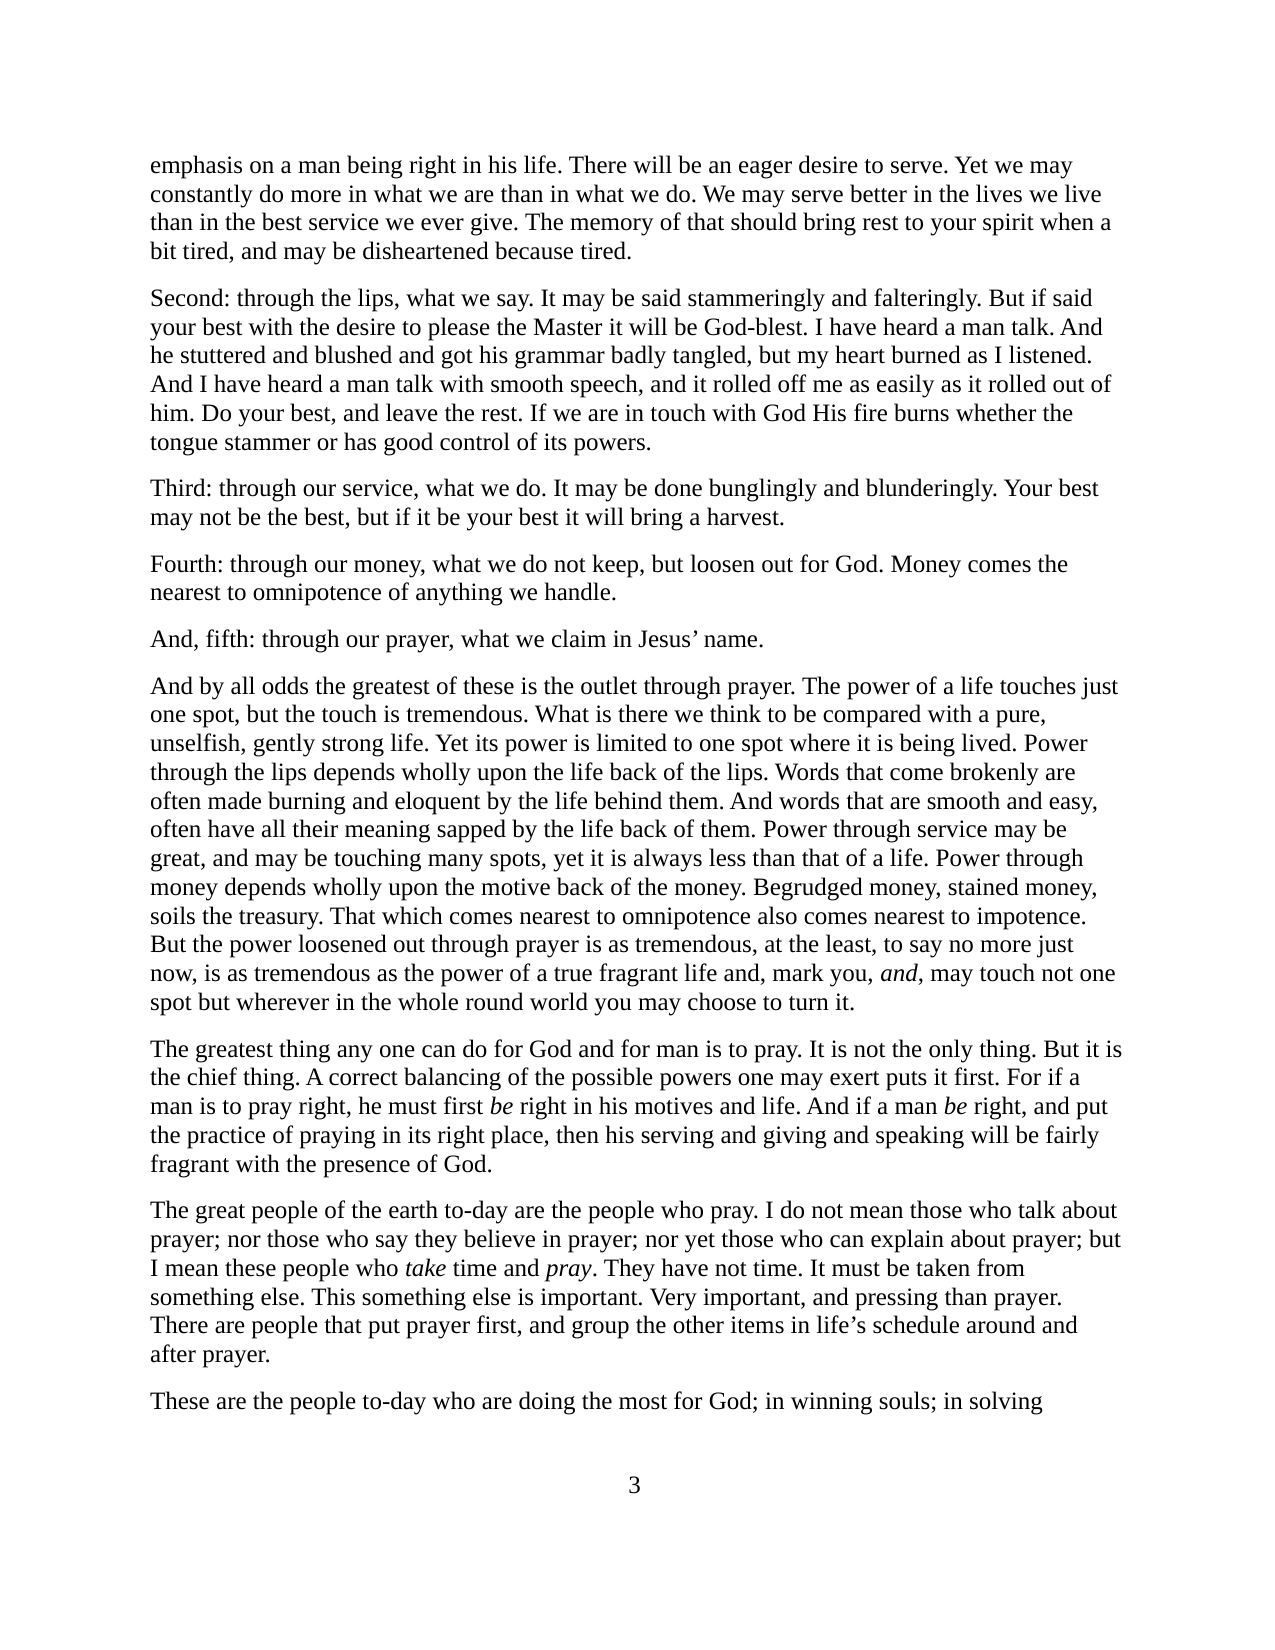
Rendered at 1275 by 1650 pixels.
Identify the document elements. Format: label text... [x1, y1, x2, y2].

text And by all odds the greatest of these is the outlet through prayer. The power of a life touches just one spot, but the touch is tremendous. What is there we think to be compared with a pure, unselfish, gently strong life. Yet its power is limited to one spot where it is being lived. Power through the lips depends wholly upon the life back of the lips. Words that come brokenly are often made burning and eloquent by the life behind them. And words that are smooth and easy, often have all their meaning sapped by the life back of them. Power through service may be great, and may be touching many spots, yet it is always less than that of a life. Power through money depends wholly upon the motive back of the money. Begrudged money, stained money, soils the treasury. That which comes nearest to omnipotence also comes nearest to impotence. But the power loosened out through prayer is as tremendous, at the least, to say no more just now, is as tremendous as the power of a true fragrant life and, mark you, and, may touch not one spot but wherever in the whole round world you may choose to turn it. [150, 671, 1125, 1016]
text These are the people to-day who are doing the most for God; in winning souls; in solving [150, 1386, 1125, 1414]
text The great people of the earth to-day are the people who pray. I do not mean those who talk about prayer; nor those who say they believe in prayer; nor yet those who can explain about prayer; but I mean these people who take time and pray. They have not time. It must be taken from something else. This something else is important. Very important, and pressing than prayer. There are people that put prayer first, and group the other items in life’s schedule around and after prayer. [150, 1195, 1125, 1368]
text Fourth: through our money, what we do not keep, but loosen out for God. Money comes the nearest to omnipotence of anything we handle. [150, 549, 1125, 606]
text Second: through the lips, what we say. It may be said stammeringly and falteringly. But if said your best with the desire to please the Master it will be God-blest. I have heard a man talk. And he stuttered and blushed and got his grammar badly tangled, but my heart burned as I listened. And I have heard a man talk with smooth speech, and it rolled off me as easily as it rolled out of him. Do your best, and leave the rest. If we are in touch with God His fire burns whether the tongue stammer or has good control of its powers. [150, 283, 1125, 455]
text And, fifth: through our prayer, what we claim in Jesus’ name. [150, 624, 1125, 653]
text Third: through our service, what we do. It may be done bunglingly and blunderingly. Your best may not be the best, but if it be your best it will bring a harvest. [150, 473, 1125, 531]
text emphasis on a man being right in his life. There will be an eager desire to serve. Yet we may constantly do more in what we are than in what we do. We may serve better in the lives we live than in the best service we ever give. The memory of that should bring rest to your spirit when a bit tired, and may be disheartened because tired. [150, 150, 1125, 265]
text The greatest thing any one can do for God and for man is to pray. It is not the only thing. But it is the chief thing. A correct balancing of the possible powers one may exert puts it first. For if a man is to pray right, he must first be right in his motives and life. And if a man be right, and put the practice of praying in its right place, then his serving and giving and speaking will be fairly fragrant with the presence of God. [150, 1034, 1125, 1177]
